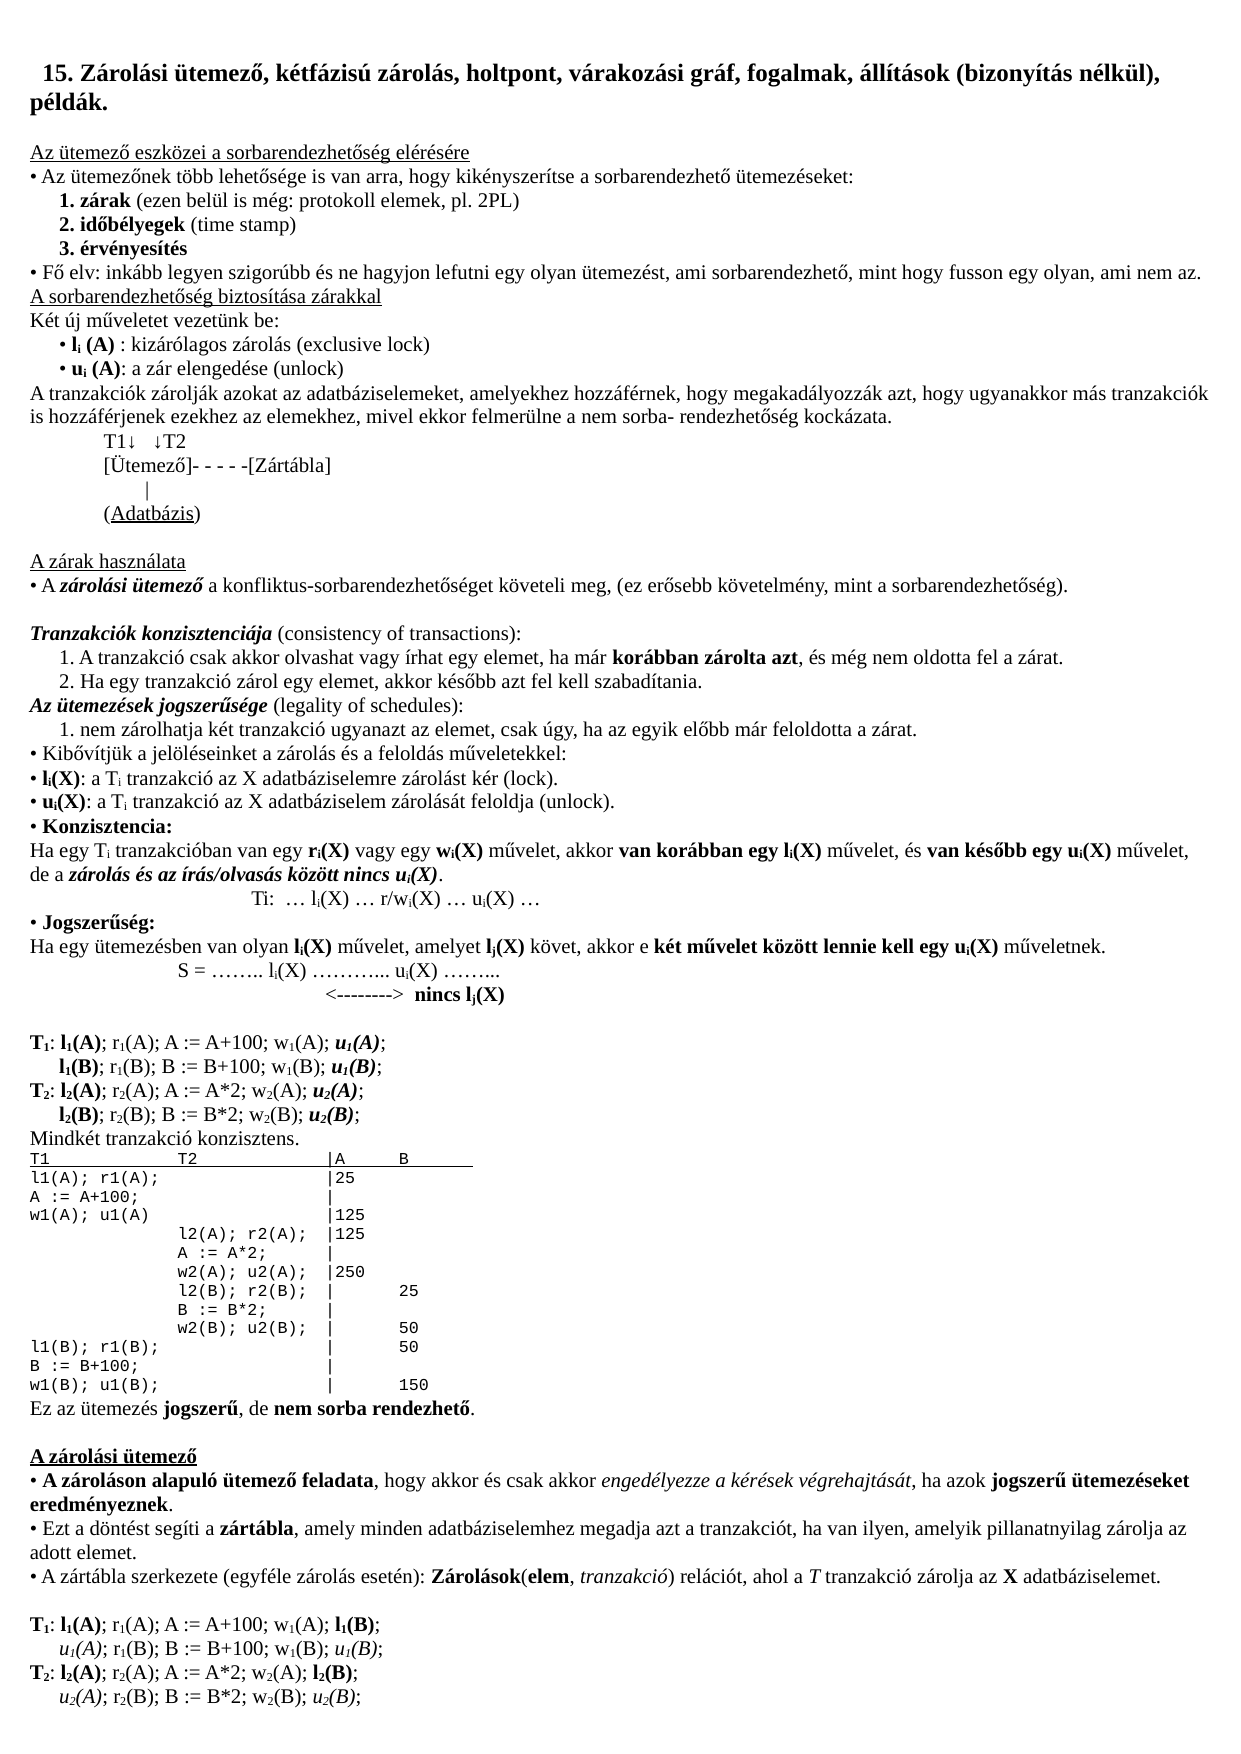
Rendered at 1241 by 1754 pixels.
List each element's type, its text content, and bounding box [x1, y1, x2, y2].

text A zárolási ütemező [29, 1444, 1211, 1468]
text T1: l1(A); r1(A); A := A+100; w1(A); l1(B); u1(A); r1(B); B := B+100; w1(B); u1(B); [29, 1612, 1211, 1660]
text Két új műveletet vezetünk be: • li (A) : kizárólagos zárolás (exclusive lock) • ui (A): a zár elengedése (unlock) [29, 308, 1211, 380]
text Az ütemezések jogszerűsége (legality of schedules): 1. nem zárolhatja két tranzakció ugyanazt az elemet, csak úgy, ha az egyik előbb már feloldotta a zárat. [29, 693, 1211, 741]
text Ez az ütemezés jogszerű, de nem sorba rendezhető. [29, 1396, 1211, 1419]
text T2: l2(A); r2(A); A := A*2; w2(A); u2(A); l2(B); r2(B); B := B*2; w2(B); u2(B); [29, 1078, 1211, 1126]
text • Konzisztencia: Ha egy Ti tranzakcióban van egy ri(X) vagy egy wi(X) művelet, akkor van korábban egy li(X) művelet, és van később egy ui(X) művelet, de a zárolás és az írás/olvasás között nincs ui(X). Ti: … li(X) … r/wi(X) … ui(X) … [29, 813, 1211, 910]
text T2: l2(A); r2(A); A := A*2; w2(A); l2(B); u2(A); r2(B); B := B*2; w2(B); u2(B); [29, 1660, 1211, 1708]
text • Az ütemezőnek több lehetősége is van arra, hogy kikényszerítse a sorbarendezhető ütemezéseket: 1. zárak (ezen belül is még: protokoll elemek, pl. 2PL) 2. időbélyegek (time stamp) 3. érvényesítés [29, 164, 1211, 260]
text • Kibővítjük a jelöléseinket a zárolás és a feloldás műveletekkel: [29, 741, 1211, 765]
text Tranzakciók konzisztenciája (consistency of transactions): 1. A tranzakció csak akkor olvashat vagy írhat egy elemet, ha már korábban zárolta azt, és még nem oldotta fel a zárat. 2. Ha egy tranzakció zárol egy elemet, akkor később azt fel kell szabadítania. [29, 621, 1211, 693]
text Az ütemező eszközei a sorbarendezhetőség elérésére [29, 140, 1211, 164]
text • ui(X): a Ti tranzakció az X adatbáziselem zárolását feloldja (unlock). [29, 789, 1211, 813]
text S = …….. li(X) ………... ui(X) ……... <--------> nincs lj(X) [29, 958, 1211, 1006]
text A sorbarendezhetőség biztosítása zárakkal [29, 284, 1211, 308]
text • Fő elv: inkább legyen szigorúbb és ne hagyjon lefutni egy olyan ütemezést, ami sorbarendezhető, mint hogy fusson egy olyan, ami nem az. [29, 260, 1211, 284]
text • A zártábla szerkezete (egyféle zárolás esetén): Zárolások(elem, tranzakció) relációt, ahol a T tranzakció zárolja az X adatbáziselemet. [29, 1564, 1211, 1588]
text • Ezt a döntést segíti a zártábla, amely minden adatbáziselemhez megadja azt a tranzakciót, ha van ilyen, amelyik pillanatnyilag zárolja az adott elemet. [29, 1516, 1211, 1564]
text 15. Zárolási ütemező, kétfázisú zárolás, holtpont, várakozási gráf, fogalmak, állítások (bizonyítás nélkül), példák. [29, 58, 1211, 116]
text • A zárolási ütemező a konfliktus-sorbarendezhetőséget követeli meg, (ez erősebb követelmény, mint a sorbarendezhetőség). [29, 573, 1211, 597]
text • Jogszerűség: Ha egy ütemezésben van olyan li(X) művelet, amelyet lj(X) követ, akkor e két művelet között lennie kell egy ui(X) műveletnek. [29, 910, 1211, 958]
text • li(X): a Ti tranzakció az X adatbáziselemre zárolást kér (lock). [29, 765, 1211, 789]
text T1: l1(A); r1(A); A := A+100; w1(A); u1(A); l1(B); r1(B); B := B+100; w1(B); u1(B); [29, 1030, 1211, 1078]
text T1 T2 |A B l1(A); r1(A); |25 A := A+100; | w1(A); u1(A) |125 l2(A); r2(A); |125 A := A*2; | w2(A); u2(A); |250 l2(B); r2(B); | 25 B := B*2; | w2(B); u2(B); | 50 l1(B); r1(B); | 50 B := B+100; | w1(B); u1(B); | 150 [29, 1150, 1211, 1396]
text A zárak használata [29, 549, 1211, 573]
text A tranzakciók zárolják azokat az adatbáziselemeket, amelyekhez hozzáférnek, hogy megakadályozzák azt, hogy ugyanakkor más tranzakciók is hozzáférjenek ezekhez az elemekhez, mivel ekkor felmerülne a nem sorba- rendezhetőség kockázata. T1↓ ↓T2 [Ütemező]- - - - -[Zártábla] | (Adatbázis) [29, 380, 1211, 525]
text Mindkét tranzakció konzisztens. [29, 1126, 1211, 1150]
text • A zároláson alapuló ütemező feladata, hogy akkor és csak akkor engedélyezze a kérések végrehajtását, ha azok jogszerű ütemezéseket eredményeznek. [29, 1468, 1211, 1516]
